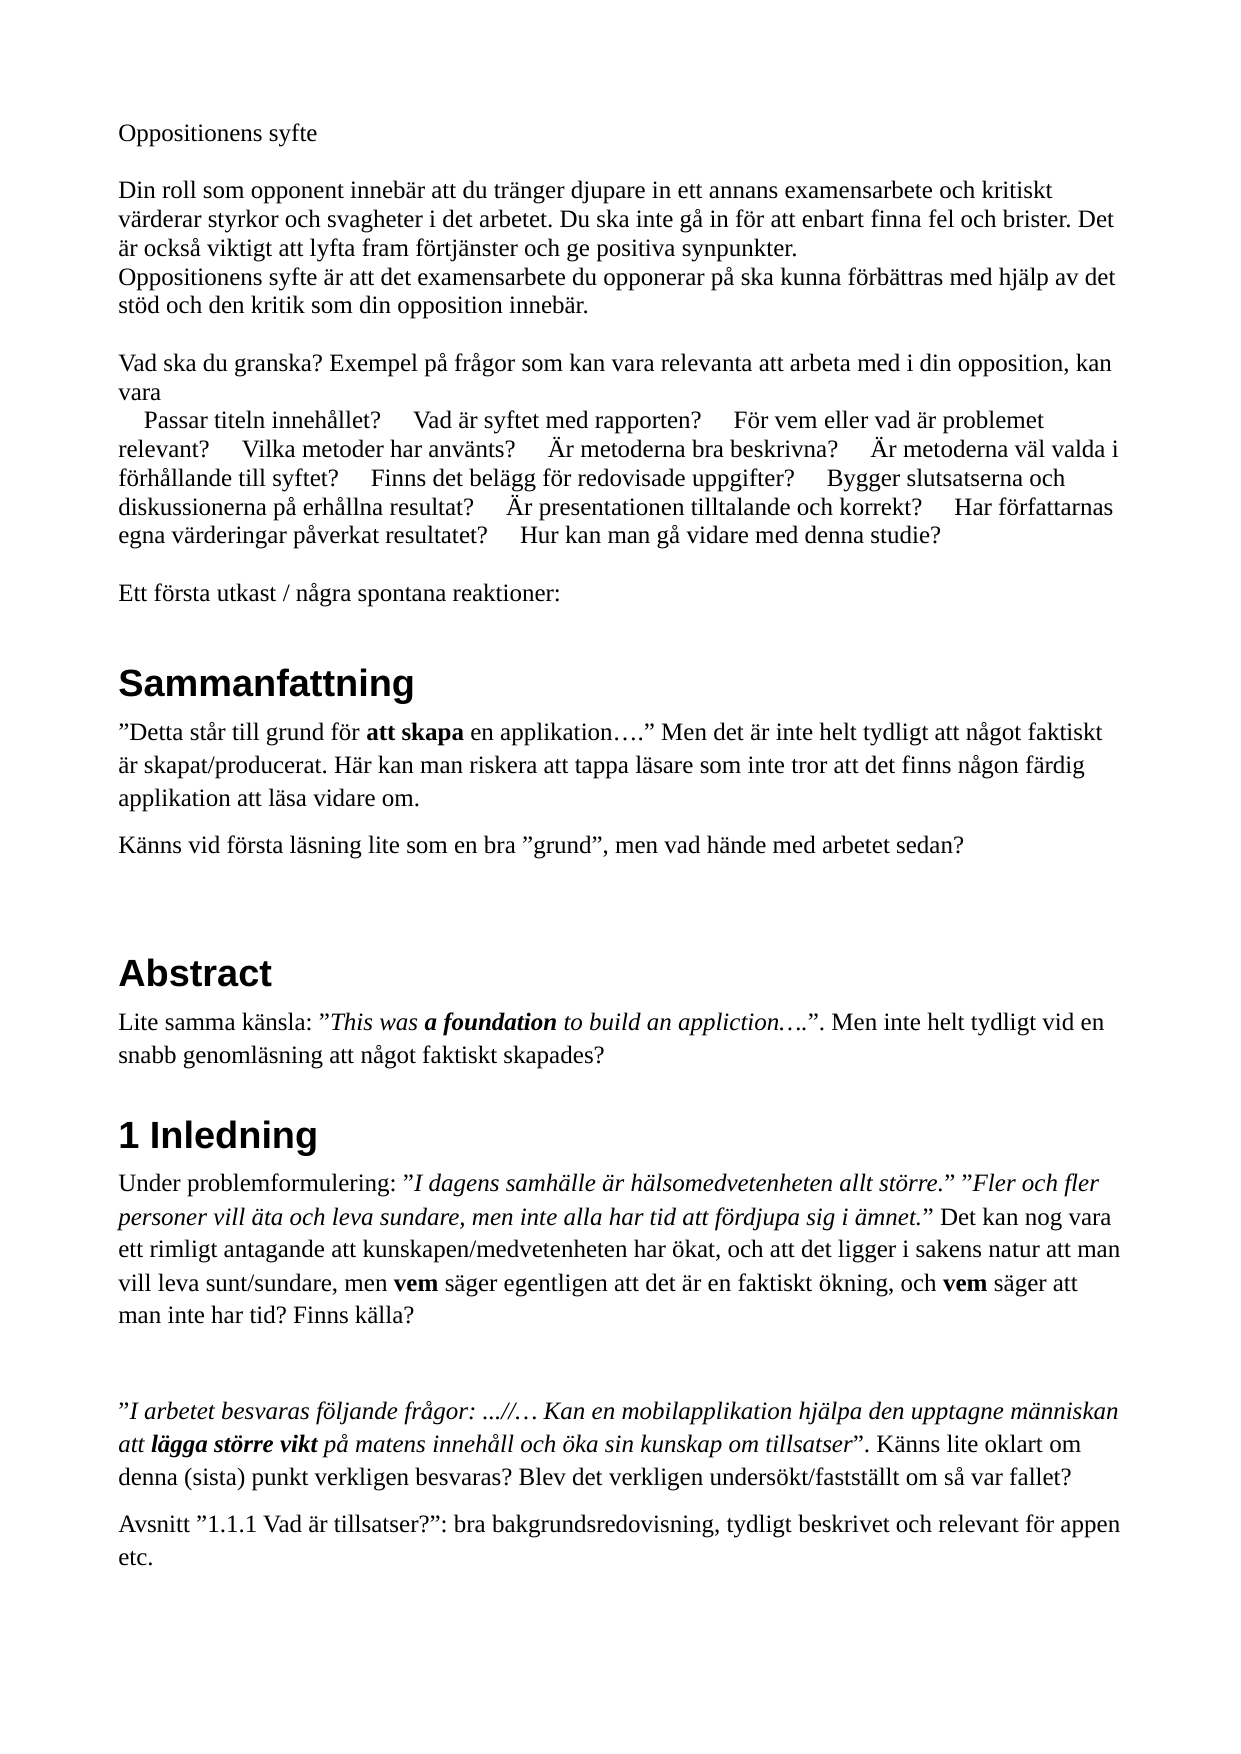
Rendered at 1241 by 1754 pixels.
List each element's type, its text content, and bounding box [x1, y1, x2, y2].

subtitle 1 Inledning [118, 1112, 1122, 1156]
subtitle Abstract [118, 951, 1122, 994]
text Din roll som opponent innebär att du tränger djupare in ett annans examensarbete och kritiskt värderar styrkor och svagheter i det arbetet. Du ska inte gå in för att enbart finna fel och brister. Det är också viktigt att lyfta fram förtjänster och ge positiva synpunkter. [118, 176, 1122, 262]
text Avsnitt ”1.1.1 Vad är tillsatser?”: bra bakgrundsredovisning, tydligt beskrivet och relevant för appen etc. [118, 1509, 1122, 1571]
text ”I arbetet besvaras följande frågor: ...//… Kan en mobilapplikation hjälpa den upptagne människan att lägga större vikt på matens innehåll och öka sin kunskap om tillsatser”. Känns lite oklart om denna (sista) punkt verkligen besvaras? Blev det verkligen undersökt/fastställt om så var fallet? [118, 1396, 1122, 1491]
text Vad ska du granska? Exempel på frågor som kan vara relevanta att arbeta med i din opposition, kan vara [118, 348, 1122, 406]
subtitle Sammanfattning [118, 661, 1122, 704]
text Känns vid första läsning lite som en bra ”grund”, men vad hände med arbetet sedan? [118, 830, 1122, 859]
text ”Detta står till grund för att skapa en applikation….” Men det är inte helt tydligt att något faktiskt är skapat/producerat. Här kan man riskera att tappa läsare som inte tror att det finns någon färdig applikation att läsa vidare om. [118, 717, 1122, 812]
text Lite samma känsla: ”This was a foundation to build an appliction….”. Men inte helt tydligt vid en snabb genomläsning att något faktiskt skapades? [118, 1007, 1122, 1068]
text Ett första utkast / några spontana reaktioner: [118, 578, 1122, 607]
text  Passar titeln innehållet?  Vad är syftet med rapporten?  För vem eller vad är problemet relevant?  Vilka metoder har använts?  Är metoderna bra beskrivna?  Är metoderna väl valda i förhållande till syftet?  Finns det belägg för redovisade uppgifter?  Bygger slutsatserna och diskussionerna på erhållna resultat?  Är presentationen tilltalande och korrekt?  Har författarnas egna värderingar påverkat resultatet?  Hur kan man gå vidare med denna studie? [118, 406, 1122, 549]
text Oppositionens syfte [118, 118, 1122, 147]
text Oppositionens syfte är att det examensarbete du opponerar på ska kunna förbättras med hjälp av det stöd och den kritik som din opposition innebär. [118, 262, 1122, 319]
text Under problemformulering: ”I dagens samhälle är hälsomedvetenheten allt större.” ”Fler och fler personer vill äta och leva sundare, men inte alla har tid att fördjupa sig i ämnet.” Det kan nog vara ett rimligt antagande att kunskapen/medvetenheten har ökat, och att det ligger i sakens natur att man vill leva sunt/sundare, men vem säger egentligen att det är en faktiskt ökning, och vem säger att man inte har tid? Finns källa? [118, 1168, 1122, 1329]
